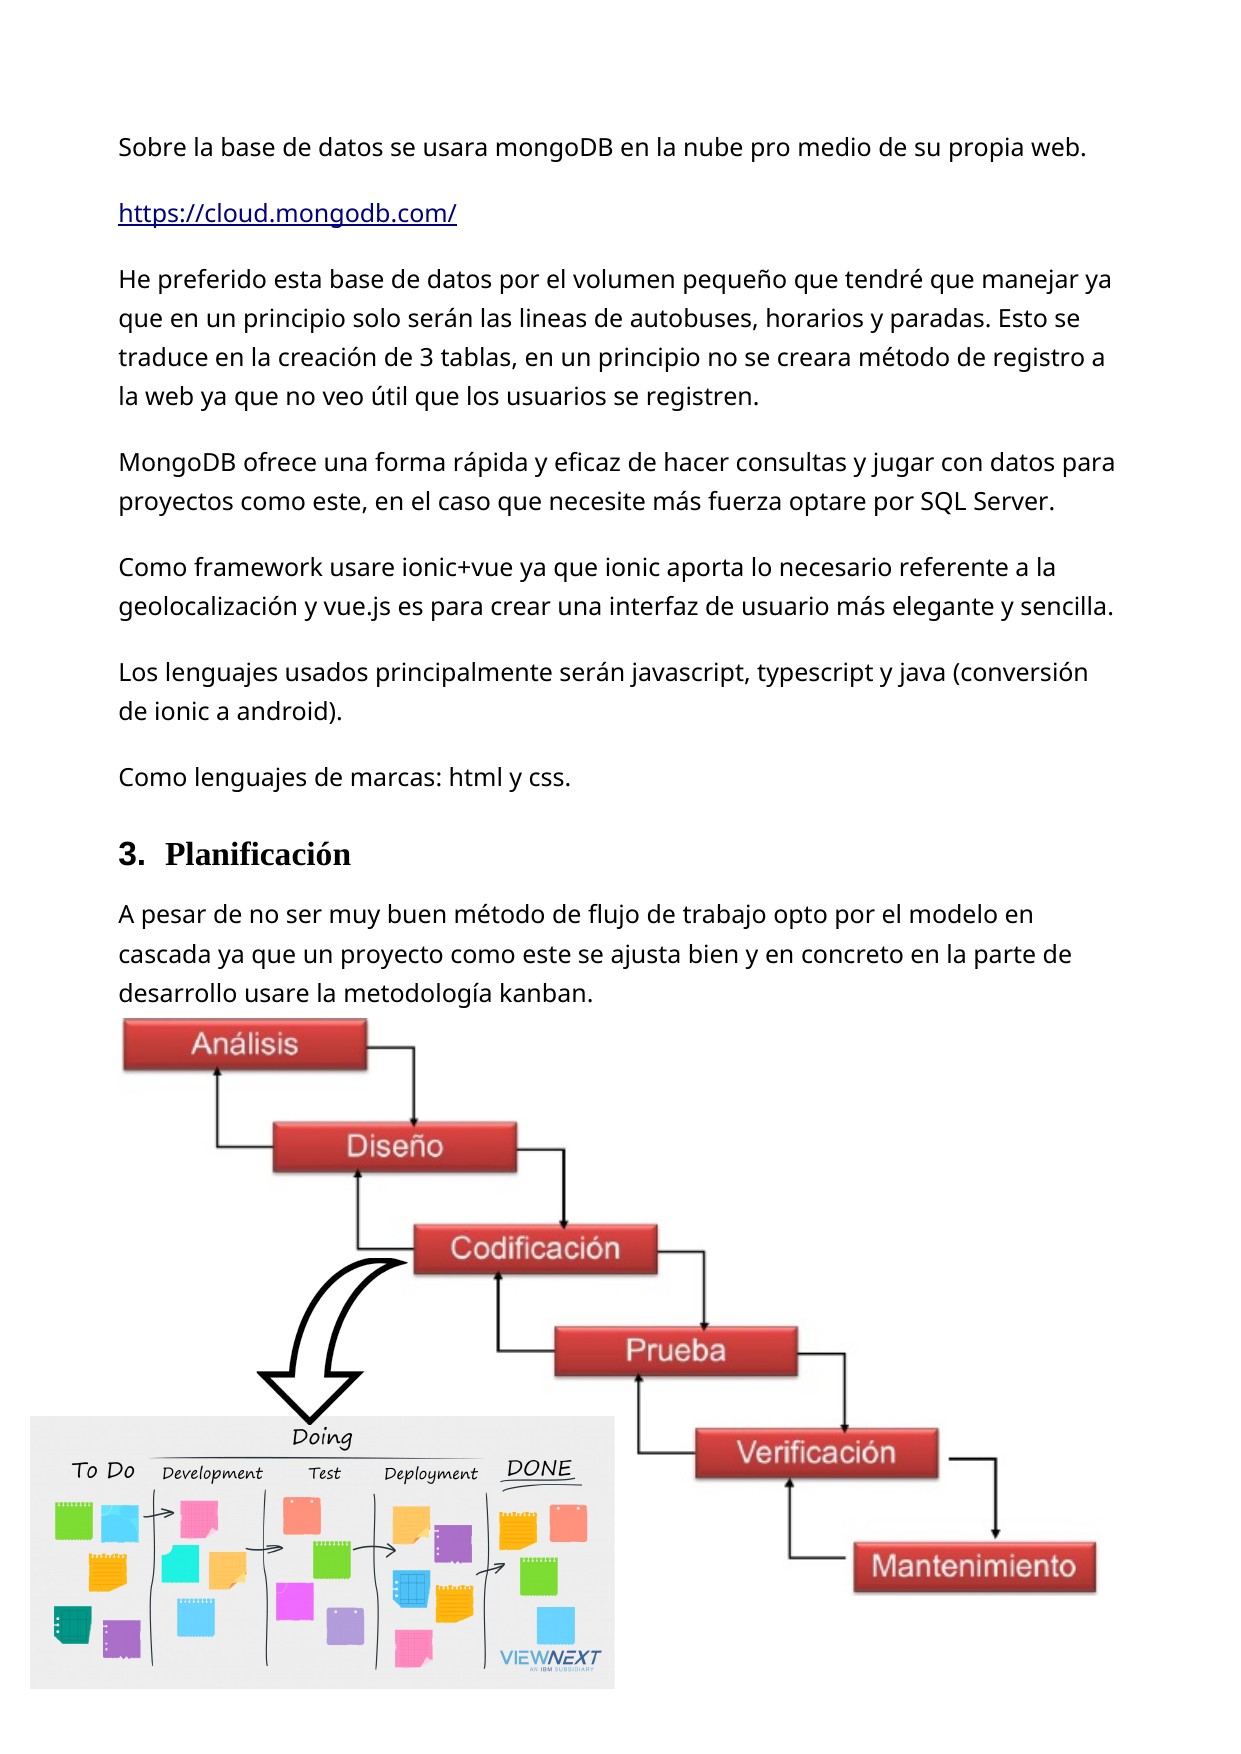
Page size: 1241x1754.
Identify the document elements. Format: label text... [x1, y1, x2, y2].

text Como lenguajes de marcas: html y css. [118, 759, 1122, 793]
picture [30, 1018, 1100, 1689]
text Como framework usare ionic+vue ya que ionic aporta lo necesario referente a la geolocalización y vue.js es para crear una interfaz de usuario más elegante y sencilla. [118, 549, 1122, 623]
text https://cloud.mongodb.com/ [118, 196, 1122, 230]
text A pesar de no ser muy buen método de flujo de trabajo opto por el modelo en cascada ya que un proyecto como este se ajusta bien y en concreto en la parte de desarrollo usare la metodología kanban. [118, 897, 1122, 1009]
subtitle 3. Planificación [118, 834, 1122, 873]
text Sobre la base de datos se usara mongoDB en la nube pro medio de su propia web. [118, 130, 1122, 164]
text MongoDB ofrece una forma rápida y eficaz de hacer consultas y jugar con datos para proyectos como este, en el caso que necesite más fuerza optare por SQL Server. [118, 444, 1122, 518]
text Los lenguajes usados principalmente serán javascript, typescript y java (conversión de ionic a android). [118, 654, 1122, 728]
text He preferido esta base de datos por el volumen pequeño que tendré que manejar ya que en un principio solo serán las lineas de autobuses, horarios y paradas. Esto se traduce en la creación de 3 tablas, en un principio no se creara método de registro a la web ya que no veo útil que los usuarios se registren. [118, 261, 1122, 413]
